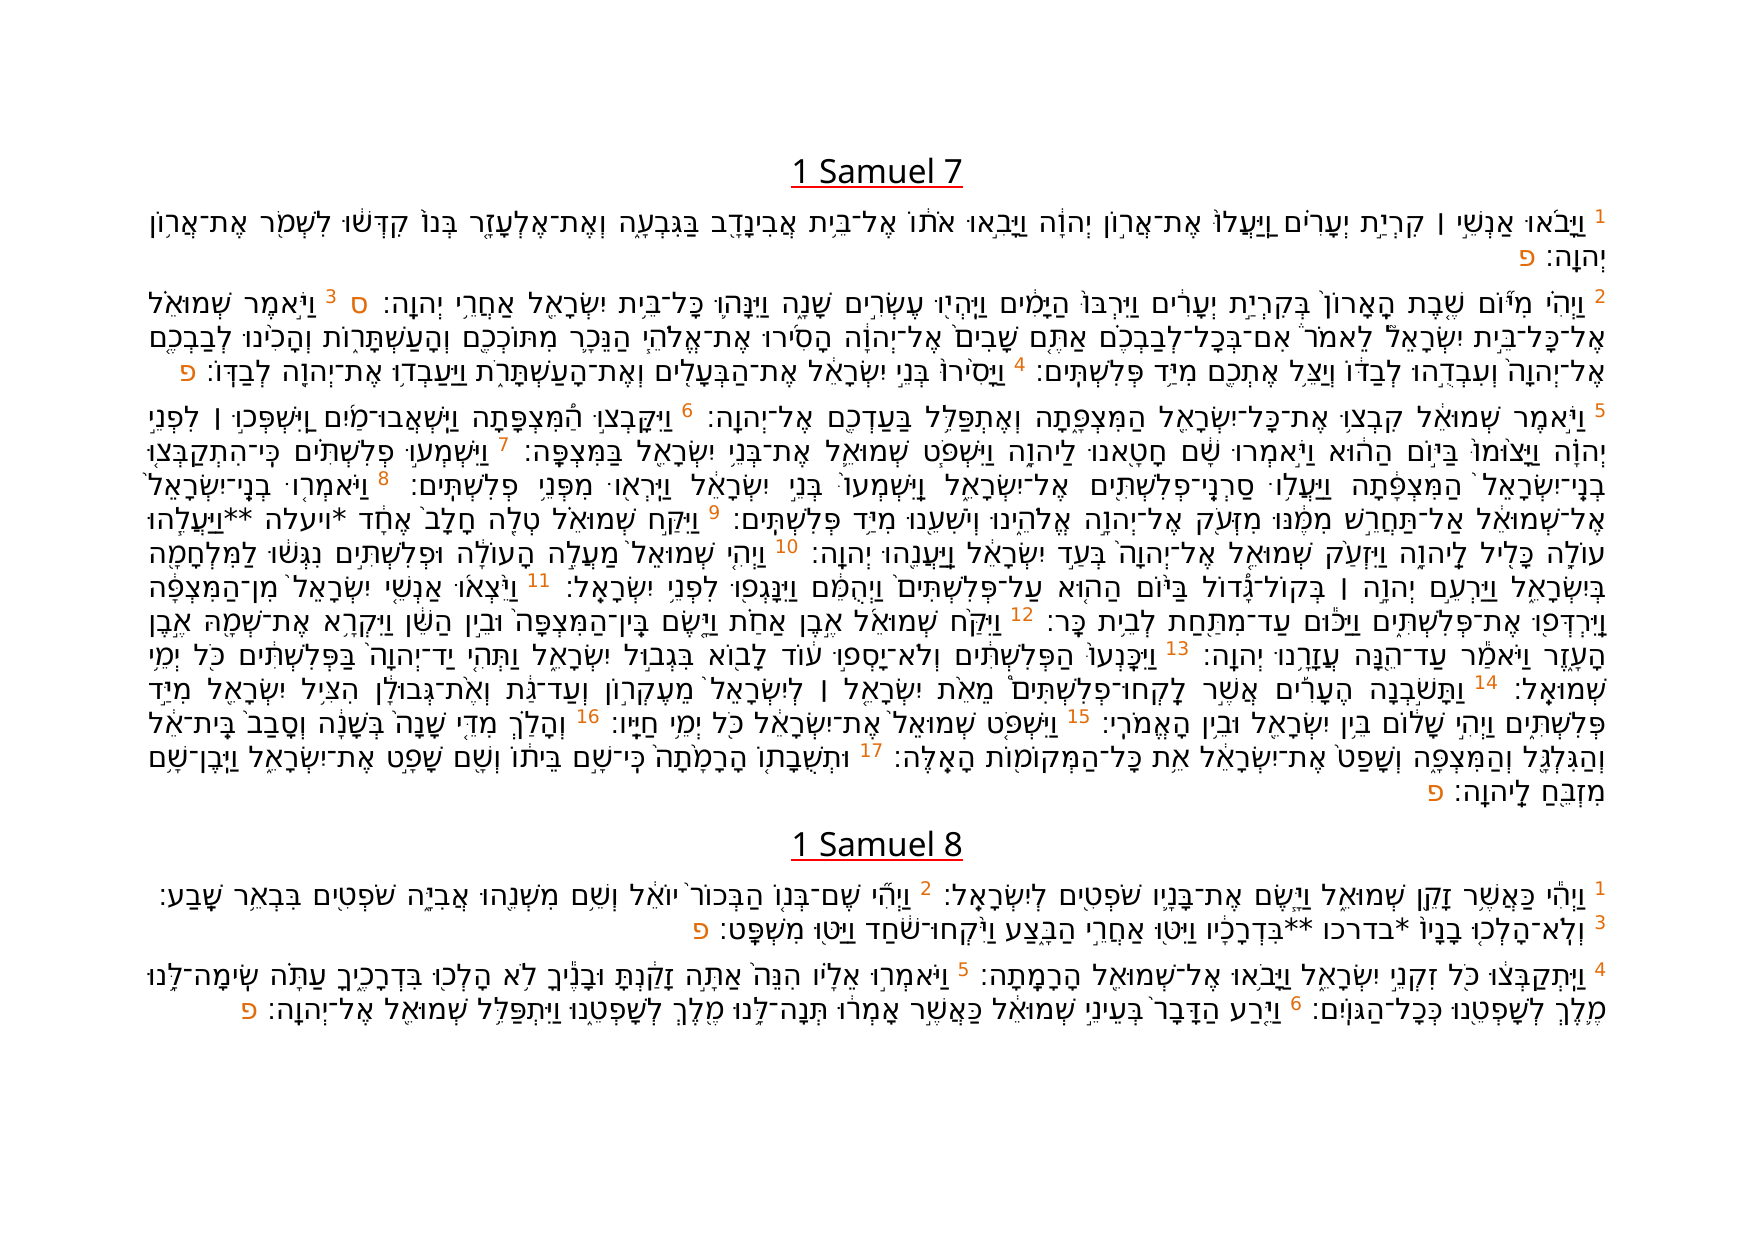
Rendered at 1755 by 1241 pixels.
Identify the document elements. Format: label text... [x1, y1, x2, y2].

text 1 וַיְהִ֕י כַּאֲשֶׁ֥ר זָקֵ֖ן שְׁמוּאֵ֑ל וַיָּ֧שֶׂם אֶת־בָּנָ֛יו שֹׁפְטִ֖ים לְיִשְׂרָאֵֽל׃ 2 וַיְהִ֞י שֶׁם־בְּנ֤וֹ הַבְּכוֹר֙ יוֹאֵ֔ל וְשֵׁ֥ם מִשְׁנֵ֖הוּ אֲבִיָּ֑ה שֹׁפְטִ֖ים בִּבְאֵ֥ר שָֽׁבַע׃ ‬‬‬3 וְלֹֽא־הָלְכ֤וּ בָנָיו֙ *בדרכו **בִּדְרָכָ֔יו וַיִּטּ֖וּ אַחֲרֵ֣י הַבָּ֑צַע וַיִּ֨קְחוּ־שֹׁ֔חַד וַיַּטּ֖וּ מִשְׁפָּֽט׃ פ ‬‬‬‬‬ [148, 878, 1606, 946]
text 1 וַיָּבֹ֜אוּ אַנְשֵׁ֣י ׀ קִרְיַ֣ת יְעָרִ֗ים וֽ͏ַיַּעֲלוּ֙ אֶת־אֲר֣וֹן יְהוָ֔ה וַיָּבִ֣אוּ אֹת֔וֹ אֶל־בֵּ֥ית אֲבִינָדָ֖ב בַּגִּבְעָ֑ה וְאֶת־אֶלְעָזָ֤ר בְּנוֹ֙ קִדְּשׁ֔וּ לִשְׁמֹ֖ר אֶת־אֲר֥וֹן יְהוָֽה׃ פ [148, 206, 1606, 273]
text 1 Samuel 7‬‬ [148, 148, 1606, 193]
text 2 וַיְהִ֗י מִיּ֞וֹם שֶׁ֤בֶת הָֽאָרוֹן֙ בְּקִרְיַ֣ת יְעָרִ֔ים וַיִּרְבּוּ֙ הַיָּמִ֔ים וַיִּֽהְי֖וּ עֶשְׂרִ֣ים שָׁנָ֑ה וַיִּנָּה֛וּ כָּל־בֵּ֥ית יִשְׂרָאֵ֖ל אַחֲרֵ֥י יְהוָֽה׃ ס ‬‬‬3 וַיֹּ֣אמֶר שְׁמוּאֵ֗ל אֶל־כָּל־בֵּ֣ית יִשְׂרָאֵל֮ לֵאמֹר֒ אִם־בְּכָל־לְבַבְכֶ֗ם אַתֶּ֤ם שָׁבִים֙ אֶל־יְהוָ֔ה הָסִ֜ירוּ אֶת־אֱלֹהֵ֧י הַנֵּכָ֛ר מִתּוֹכְכֶ֖ם וְהָעַשְׁתָּר֑וֹת וְהָכִ֨ינוּ לְבַבְכֶ֤ם אֶל־יְהוָה֙ וְעִבְדֻ֣הוּ לְבַדּ֔וֹ וְיַצֵּ֥ל אֶתְכֶ֖ם מִיַּ֥ד פְּלִשְׁתִּֽים׃ ‬‬‬4 וַיָּסִ֙ירוּ֙ בְּנֵ֣י יִשְׂרָאֵ֔ל אֶת־הַבְּעָלִ֖ים וְאֶת־הָעַשְׁתָּרֹ֑ת וַיַּעַבְד֥וּ אֶת־יְהוָ֖ה לְבַדּֽוֹ׃ פ ‬‬‬‬‬‬ [148, 286, 1606, 388]
text 4 וַיִּֽתְקַבְּצ֔וּ כֹּ֖ל זִקְנֵ֣י יִשְׂרָאֵ֑ל וַיָּבֹ֥אוּ אֶל־שְׁמוּאֵ֖ל הָרָמָֽתָה׃ ‬‬‬5 וַיֹּאמְר֣וּ אֵלָ֗יו הִנֵּה֙ אַתָּ֣ה זָקַ֔נְתָּ וּבָנֶ֕יךָ לֹ֥א הָלְכ֖וּ בִּדְרָכֶ֑יךָ עַתָּ֗ה שִֽׂימָה־לָּ֥נוּ מֶ֛לֶךְ לְשָׁפְטֵ֖נוּ כְּכָל־הַגּוֹיִֽם׃ ‬‬‬6 וַיֵּ֤רַע הַדָּבָר֙ בְּעֵינֵ֣י שְׁמוּאֵ֔ל כַּאֲשֶׁ֣ר אָמְר֔וּ תְּנָה־לָּ֥נוּ מֶ֖לֶךְ לְשָׁפְטֵ֑נוּ וַיִּתְפַּלֵּ֥ל שְׁמוּאֵ֖ל אֶל־יְהוָֽה׃ פ ‬‬‬‬‬‬ [148, 959, 1606, 1027]
text 5 וַיֹּ֣אמֶר שְׁמוּאֵ֔ל קִבְצ֥וּ אֶת־כָּל־יִשְׂרָאֵ֖ל הַמִּצְפָּ֑תָה וְאֶתְפַּלֵּ֥ל בַּעַדְכֶ֖ם אֶל־יְהוָֽה׃ ‬‬‬6 וַיִּקָּבְצ֣וּ הַ֠מִּצְפָּתָה וַיִּֽשְׁאֲבוּ־מַ֜יִם וֽ͏ַיִּשְׁפְּכ֣וּ ׀ לִפְנֵ֣י יְהוָ֗ה וַיָּצ֙וּמוּ֙ בַּיּ֣וֹם הַה֔וּא וַיֹּ֣אמְרוּ שָׁ֔ם חָטָ֖אנוּ לַיהוָ֑ה וַיִּשְׁפֹּ֧ט שְׁמוּאֵ֛ל אֶת־בְּנֵ֥י יִשְׂרָאֵ֖ל בַּמִּצְפָּֽה׃ ‬‬‬7 וַיִּשְׁמְע֣וּ פְלִשְׁתִּ֗ים כִּֽי־הִתְקַבְּצ֤וּ בְנֵֽי־יִשְׂרָאֵל֙ הַמִּצְפָּ֔תָה וַיַּעֲל֥וּ סַרְנֵֽי־פְלִשְׁתִּ֖ים אֶל־יִשְׂרָאֵ֑ל וַֽיִּשְׁמְעוּ֙ בְּנֵ֣י יִשְׂרָאֵ֔ל וַיִּֽרְא֖וּ מִפְּנֵ֥י פְלִשְׁתִּֽים׃ ‬‬‬8 וַיֹּאמְר֤וּ בְנֵֽי־יִשְׂרָאֵל֙ אֶל־שְׁמוּאֵ֔ל אַל־תַּחֲרֵ֣שׁ מִמֶּ֔נּוּ מִזְּעֹ֖ק אֶל־יְהוָ֣ה אֱלֹהֵ֑ינוּ וְיֹשִׁעֵ֖נוּ מִיַּ֥ד פְּלִשְׁתִּֽים׃ ‬‬‬9 וַיִּקַּ֣ח שְׁמוּאֵ֗ל טְלֵ֤ה חָלָב֙ אֶחָ֔ד *ויעלה **וַיַּעֲלֵ֧הוּ עוֹלָ֛ה כָּלִ֖יל לַֽיהוָ֑ה וַיִּזְעַ֨ק שְׁמוּאֵ֤ל אֶל־יְהוָה֙ בְּעַ֣ד יִשְׂרָאֵ֔ל וַֽיַּעֲנֵ֖הוּ יְהוָֽה׃ ‬‬‬10 וַיְהִ֤י שְׁמוּאֵל֙ מַעֲלֶ֣ה הָעוֹלָ֔ה וּפְלִשְׁתִּ֣ים נִגְּשׁ֔וּ לַמִּלְחָמָ֖ה בְּיִשְׂרָאֵ֑ל וַיַּרְעֵ֣ם יְהוָ֣ה ׀ בְּקוֹל־גָּ֠דוֹל בַּיּ֨וֹם הַה֤וּא עַל־פְּלִשְׁתִּים֙ וַיְהֻמֵּ֔ם וַיִּנָּגְפ֖וּ לִפְנֵ֥י יִשְׂרָאֵֽל׃ ‬‬‬11 וַיֵּ֨צְא֜וּ אַנְשֵׁ֤י יִשְׂרָאֵל֙ מִן־הַמִּצְפָּ֔ה וַֽיִּרְדְּפ֖וּ אֶת־פְּלִשְׁתִּ֑ים וַיַּכּ֕וּם עַד־מִתַּ֖חַת לְבֵ֥ית כָּֽר׃ ‬‬‬12 וַיִּקַּ֨ח שְׁמוּאֵ֜ל אֶ֣בֶן אַחַ֗ת וַיָּ֤שֶׂם בֵּֽין־הַמִּצְפָּה֙ וּבֵ֣ין הַשֵּׁ֔ן וַיִּקְרָ֥א אֶת־שְׁמָ֖הּ אֶ֣בֶן הָעָ֑זֶר וַיֹּאמַ֕ר עַד־הֵ֖נָּה עֲזָרָ֥נוּ יְהוָֽה׃ ‬‬‬13 וַיִּכָּֽנְעוּ֙ הַפְּלִשְׁתִּ֔ים וְלֹא־יָסְפ֣וּ ע֔וֹד לָב֖וֹא בִּגְב֣וּל יִשְׂרָאֵ֑ל וַתְּהִ֤י יַד־יְהוָה֙ בַּפְּלִשְׁתִּ֔ים כֹּ֖ל יְמֵ֥י שְׁמוּאֵֽל׃ ‬‬‬14 וַתָּשֹׁ֣בְנָה הֶעָרִ֡ים אֲשֶׁ֣ר לָֽקְחוּ־פְלִשְׁתִּים֩ מֵאֵ֨ת יִשְׂרָאֵ֤ל ׀ לְיִשְׂרָאֵל֙ מֵעֶקְר֣וֹן וְעַד־גַּ֔ת וְאֶ֨ת־גְּבוּלָ֔ן הִצִּ֥יל יִשְׂרָאֵ֖ל מִיַּ֣ד פְּלִשְׁתִּ֑ים וַיְהִ֣י שָׁל֔וֹם בֵּ֥ין יִשְׂרָאֵ֖ל וּבֵ֥ין הָאֱמֹרִֽי׃ ‬‬‬15 וַיִּשְׁפֹּ֤ט שְׁמוּאֵל֙ אֶת־יִשְׂרָאֵ֔ל כֹּ֖ל יְמֵ֥י חַיָּֽיו׃ ‬‬‬16 וְהָלַ֗ךְ מִדֵּ֤י שָׁנָה֙ בְּשָׁנָ֔ה וְסָבַב֙ בֵּֽית־אֵ֔ל וְהַגִּלְגָּ֖ל וְהַמִּצְפָּ֑ה וְשָׁפַט֙ אֶת־יִשְׂרָאֵ֔ל אֵ֥ת כָּל־הַמְּקוֹמ֖וֹת הָאֵֽלֶּה׃ ‬‬‬17 וּתְשֻׁבָת֤וֹ הָרָמָ֙תָה֙ כִּֽי־שָׁ֣ם בֵּית֔וֹ וְשָׁ֖ם שָׁפָ֣ט אֶת־יִשְׂרָאֵ֑ל וַיִּֽבֶן־שָׁ֥ם מִזְבֵּ֖חַ לַֽיהוָֽה׃ פ ‬‬‬‬‬‬‬‬‬‬‬‬‬‬‬‬ [148, 400, 1606, 808]
text 1 Samuel 8‬‬ [148, 820, 1606, 866]
